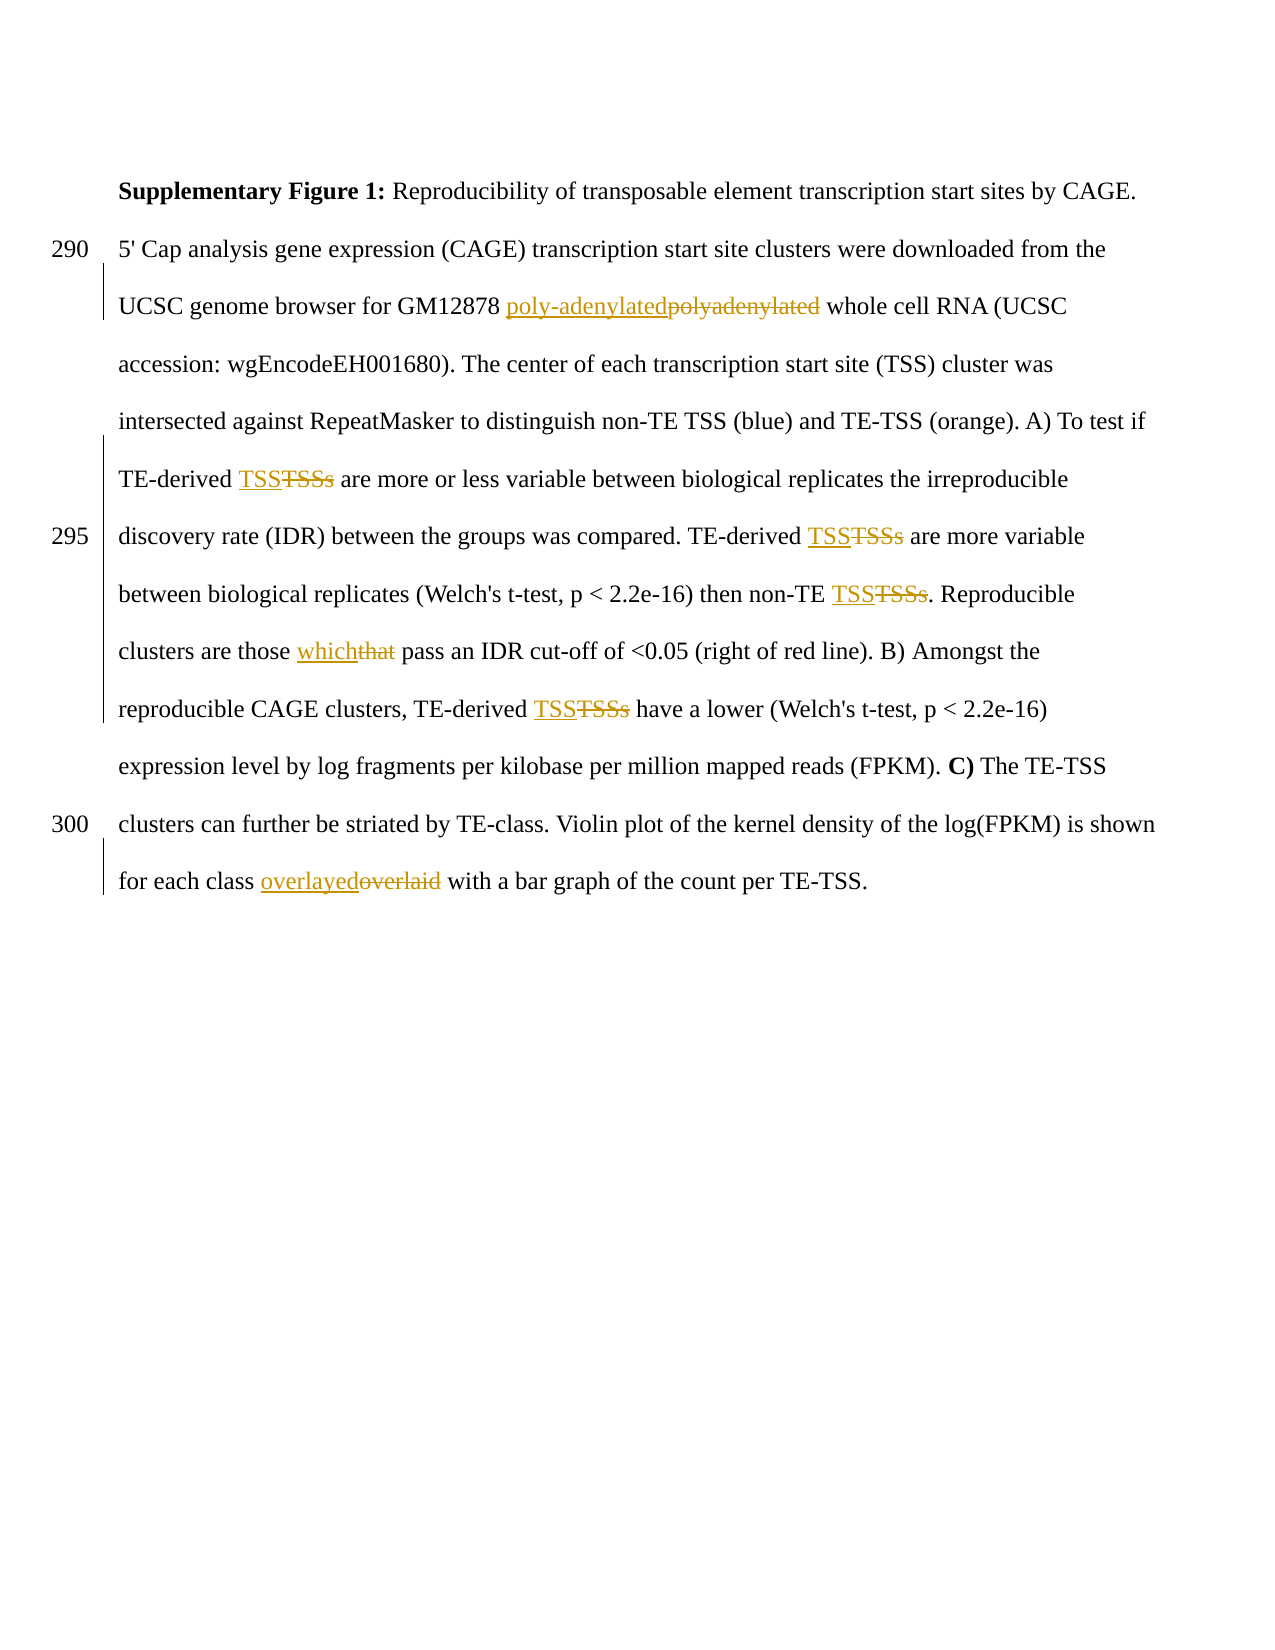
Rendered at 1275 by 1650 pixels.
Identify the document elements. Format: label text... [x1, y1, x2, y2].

text 5' Cap analysis gene expression (CAGE) transcription start site clusters were downloaded from the UCSC genome browser for GM12878 poly-adenylated whole cell RNA (UCSC accession: wgEncodeEH001680). The center of each transcription start site (TSS) cluster was intersected against RepeatMasker to distinguish non-TE TSS (blue) and TE-TSS (orange). A) To test if TE-derived TSS are more or less variable between biological replicates the irreproducible discovery rate (IDR) between the groups was compared. TE-derived TSS are more variable between biological replicates (Welch's t-test, p < 2.2e-16) then non-TE TSS. Reproducible clusters are those which pass an IDR cut-off of <0.05 (right of red line). B) Amongst the reproducible CAGE clusters, TE-derived TSS have a lower (Welch's t-test, p < 2.2e-16) expression level by log fragments per kilobase per million mapped reads (FPKM). C) The TE-TSS clusters can further be striated by TE-class. Violin plot of the kernel density of the log(FPKM) is shown for each class overlayed with a bar graph of the count per TE-TSS. [118, 234, 1157, 895]
text Supplementary Figure 1: Reproducibility of transposable element transcription start sites by CAGE. [118, 176, 1157, 205]
